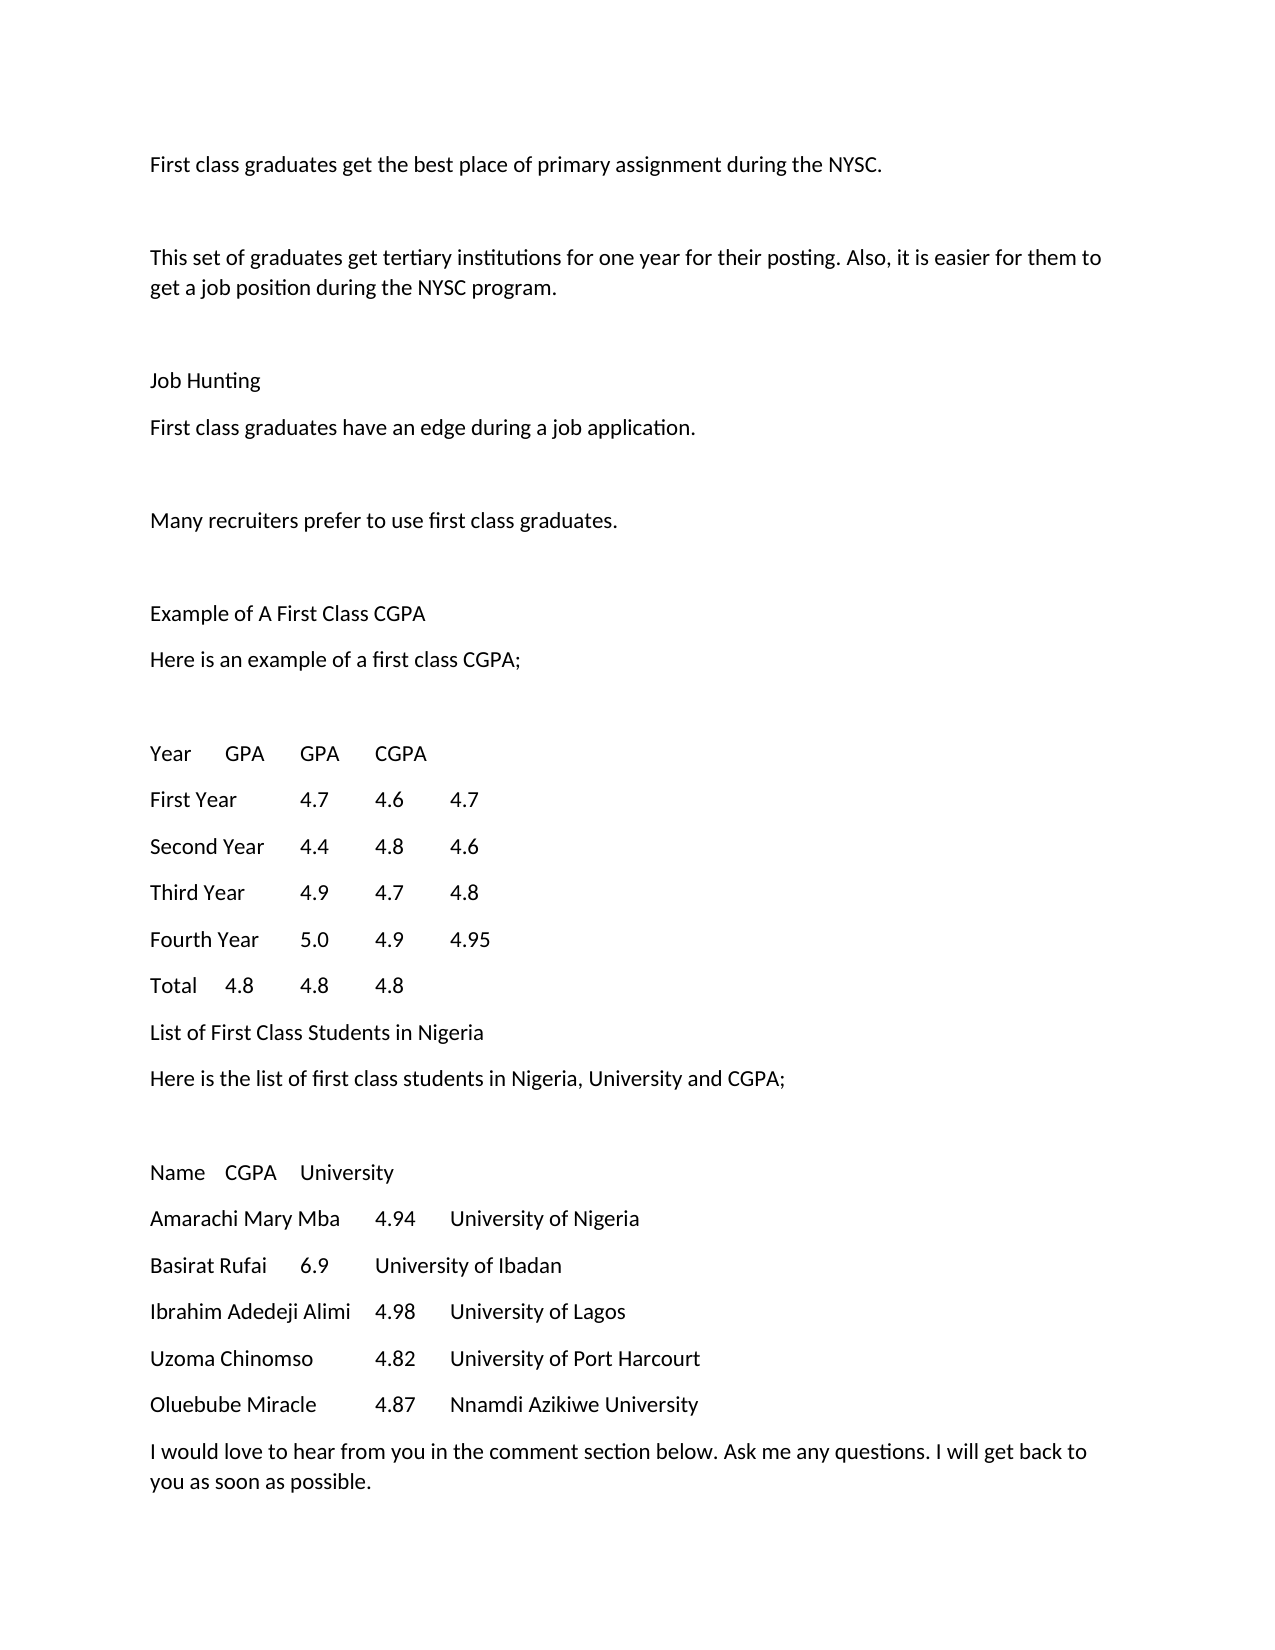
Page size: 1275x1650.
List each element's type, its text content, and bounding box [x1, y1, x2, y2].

text This set of graduates get tertiary institutions for one year for their posting. Also, it is easier for them to get a job position during the NYSC program. [150, 243, 1125, 301]
text Oluebube Miracle 4.87 Nnamdi Azikiwe University [150, 1391, 1125, 1418]
text Many recruiters prefer to use first class graduates. [150, 506, 1125, 534]
text Ibrahim Adedeji Alimi 4.98 University of Lagos [150, 1297, 1125, 1325]
text List of First Class Students in Nigeria [150, 1018, 1125, 1046]
text First class graduates get the best place of primary assignment during the NYSC. [150, 150, 1125, 178]
text Third Year 4.9 4.7 4.8 [150, 878, 1125, 906]
text Example of A First Class CGPA [150, 599, 1125, 627]
text First class graduates have an edge during a job application. [150, 413, 1125, 441]
text Name CGPA University [150, 1158, 1125, 1186]
text Uzoma Chinomso 4.82 University of Port Harcourt [150, 1344, 1125, 1372]
text Here is the list of first class students in Nigeria, University and CGPA; [150, 1064, 1125, 1093]
text I would love to hear from you in the comment section below. Ask me any questions. I will get back to you as soon as possible. [150, 1437, 1125, 1495]
text Year GPA GPA CGPA [150, 739, 1125, 767]
text Job Hunting [150, 366, 1125, 394]
text Total 4.8 4.8 4.8 [150, 971, 1125, 999]
text First Year 4.7 4.6 4.7 [150, 785, 1125, 813]
text Basirat Rufai 6.9 University of Ibadan [150, 1251, 1125, 1279]
text Second Year 4.4 4.8 4.6 [150, 832, 1125, 860]
text Fourth Year 5.0 4.9 4.95 [150, 925, 1125, 953]
text Here is an example of a first class CGPA; [150, 646, 1125, 673]
text Amarachi Mary Mba 4.94 University of Nigeria [150, 1204, 1125, 1232]
